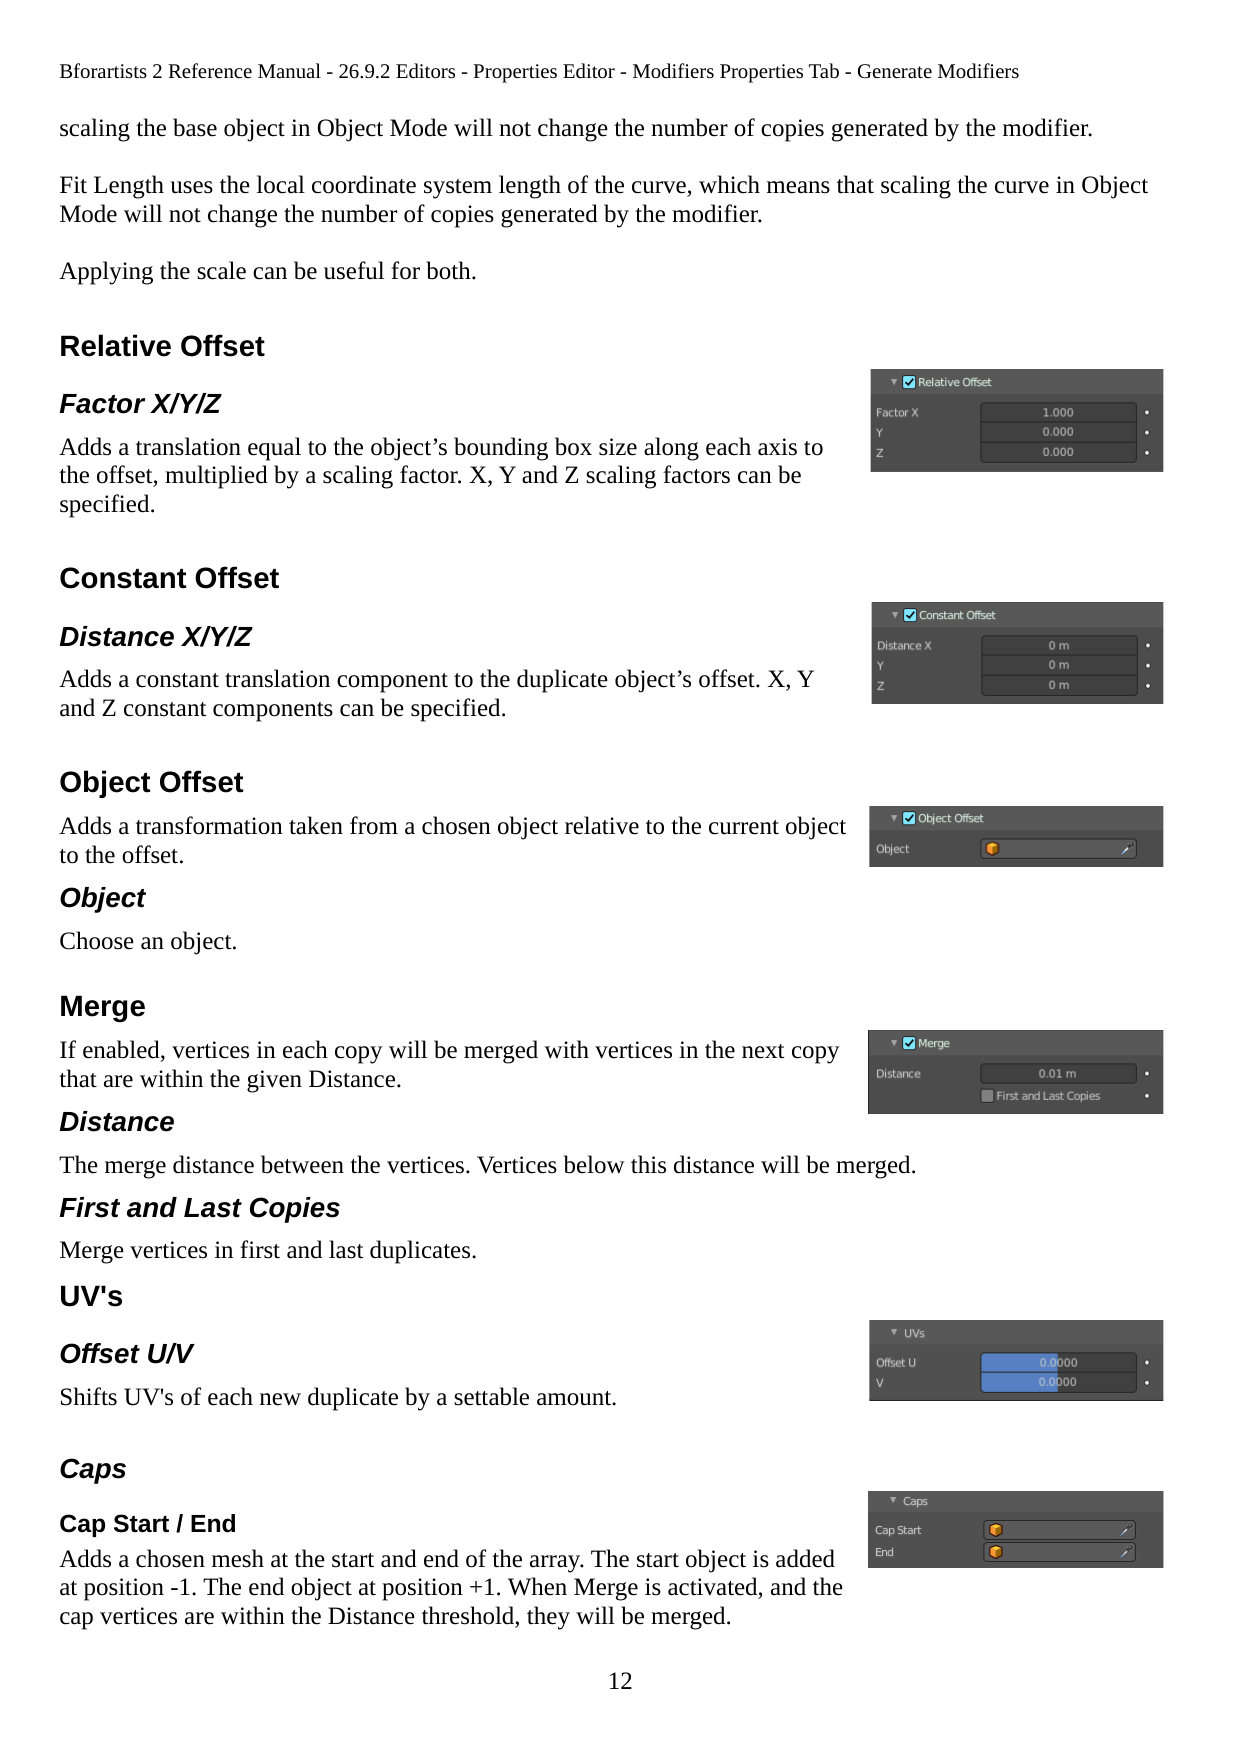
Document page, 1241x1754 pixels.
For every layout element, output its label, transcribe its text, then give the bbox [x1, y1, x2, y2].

subtitle [1164, 387, 1181, 419]
subtitle Distance [59, 1106, 1181, 1137]
subtitle Relative Offset [59, 328, 1181, 362]
text Adds a chosen mesh at the start and end of the array. The start object is added at position -1. The end object at position +1. When Merge is activated, and the cap vertices are within the Distance threshold, they will be merged. [59, 1544, 1181, 1630]
text scaling the base object in Object Mode will not change the number of copies generated by the modifier. [59, 113, 1181, 141]
subtitle Factor X/Y/Z [59, 387, 870, 419]
text If enabled, vertices in each copy will be merged with vertices in the next copy that are within the given Distance. [59, 1036, 868, 1093]
picture [871, 602, 1164, 704]
subtitle UV's [59, 1279, 1181, 1313]
subtitle Object [59, 881, 1181, 913]
text The merge distance between the vertices. Vertices below this distance will be merged. [59, 1150, 1181, 1179]
subtitle [1164, 1338, 1181, 1369]
subtitle Offset U/V [59, 1338, 869, 1369]
subtitle Distance X/Y/Z [59, 620, 871, 652]
text Adds a transformation taken from a chosen object relative to the current object to the offset. [59, 811, 1181, 869]
text Applying the scale can be useful for both. [59, 256, 1181, 285]
subtitle Object Offset [59, 765, 1181, 799]
text Adds a translation equal to the object’s bounding box size along each axis to the offset, multiplied by a scaling factor. X, Y and Z scaling factors can be specified. [59, 432, 1181, 518]
picture [869, 1320, 1164, 1401]
text Fit Length uses the local coordinate system length of the curve, which means that scaling the curve in Object Mode will not change the number of copies generated by the modifier. [59, 170, 1181, 228]
subtitle Caps [59, 1452, 1181, 1484]
subtitle Merge [59, 989, 1181, 1023]
subtitle First and Last Copies [59, 1191, 1181, 1223]
subtitle Cap Start / End [59, 1509, 868, 1537]
subtitle [1164, 1509, 1181, 1537]
text Shifts UV's of each new duplicate by a settable amount. [59, 1382, 1181, 1411]
text Choose an object. [59, 926, 1181, 954]
picture [868, 1030, 1164, 1114]
picture [869, 806, 1164, 867]
picture [870, 369, 1164, 472]
text Adds a constant translation component to the duplicate object’s offset. X, Y and Z constant components can be specified. [59, 664, 1181, 722]
subtitle Constant Offset [59, 561, 1181, 595]
subtitle [1164, 620, 1181, 652]
picture [868, 1491, 1164, 1568]
text Merge vertices in first and last duplicates. [59, 1236, 1181, 1264]
